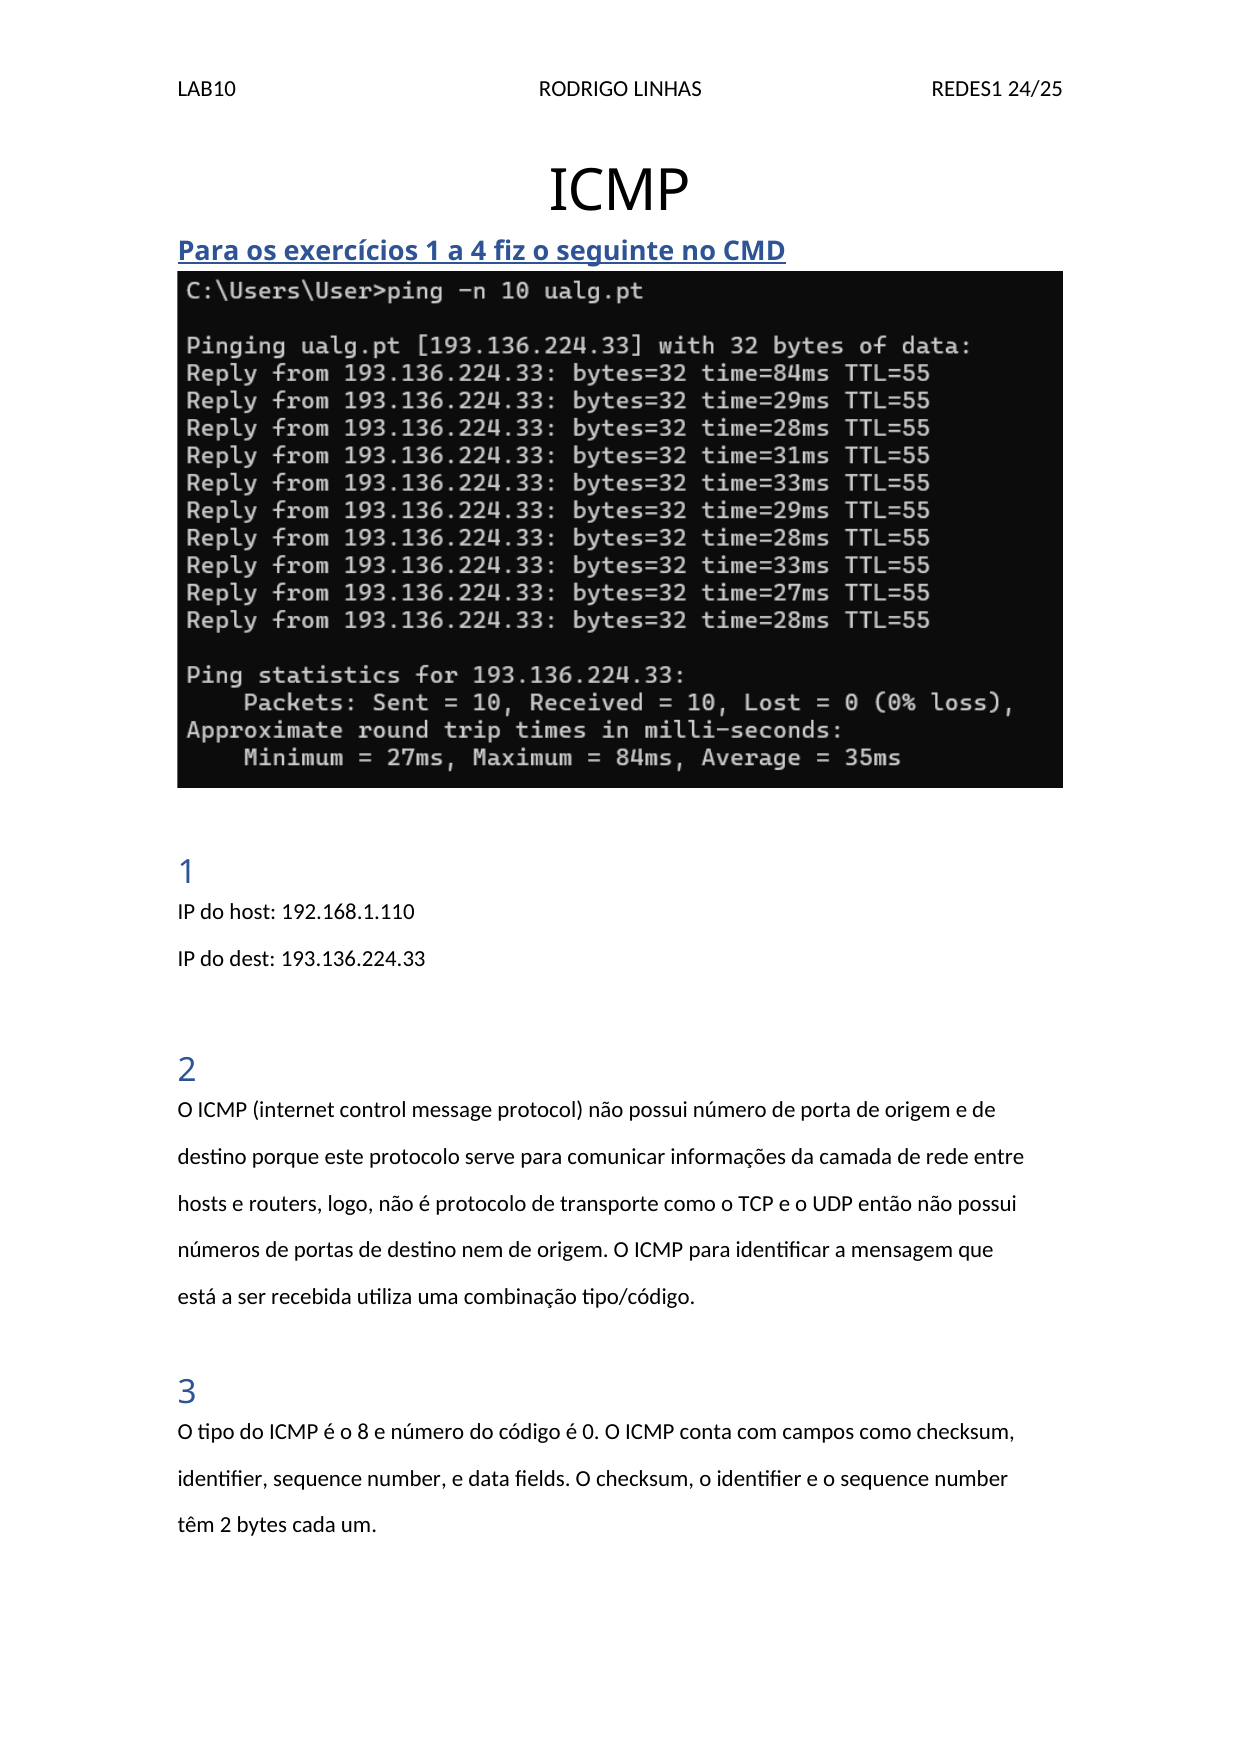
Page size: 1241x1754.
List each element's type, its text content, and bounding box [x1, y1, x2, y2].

title ICMP [177, 148, 1063, 227]
text O ICMP (internet control message protocol) não possui número de porta de origem e de [177, 1095, 1063, 1123]
subtitle 2 [177, 1046, 1063, 1091]
text IP do dest: 193.136.224.33 [177, 944, 1063, 972]
text O tipo do ICMP é o 8 e número do código é 0. O ICMP conta com campos como checksum, [177, 1417, 1063, 1445]
picture [177, 271, 1063, 788]
text destino porque este protocolo serve para comunicar informações da camada de rede entre [177, 1142, 1063, 1170]
text está a ser recebida utiliza uma combinação tipo/código. [177, 1282, 1063, 1341]
subtitle 3 [177, 1368, 1063, 1413]
text IP do host: 192.168.1.110 [177, 897, 1063, 925]
text números de portas de destino nem de origem. O ICMP para identificar a mensagem que [177, 1236, 1063, 1263]
subtitle 1 [177, 848, 1063, 893]
text identifier, sequence number, e data fields. O checksum, o identifier e o sequence number [177, 1464, 1063, 1492]
text têm 2 bytes cada um. [177, 1511, 1063, 1538]
subtitle Para os exercícios 1 a 4 fiz o seguinte no CMD [177, 231, 1063, 268]
text hosts e routers, logo, não é protocolo de transporte como o TCP e o UDP então não possui [177, 1189, 1063, 1217]
